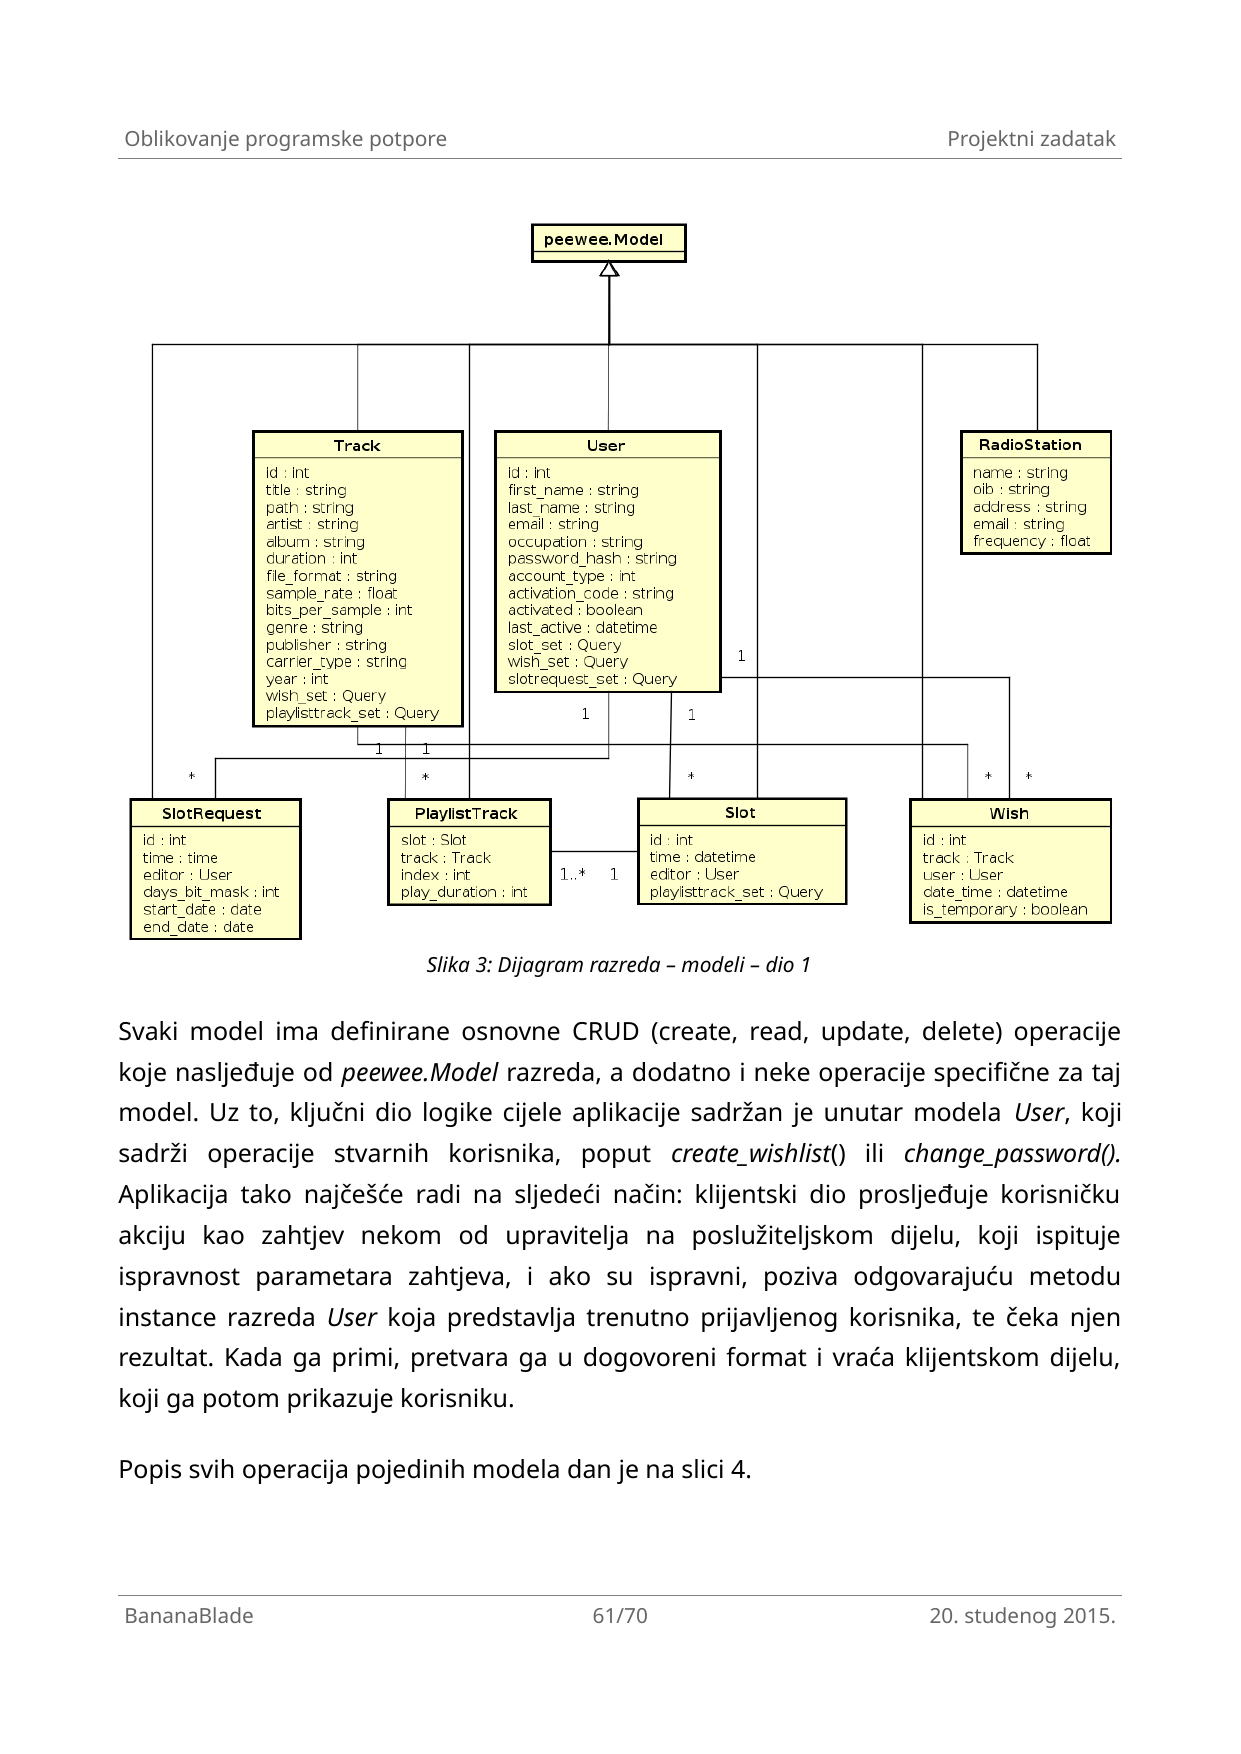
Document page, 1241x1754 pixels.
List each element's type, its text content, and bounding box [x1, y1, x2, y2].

text Svaki model ima definirane osnovne CRUD (create, read, update, delete) operacije koje nasljeđuje od peewee.Model razreda, a dodatno i neke operacije specifične za taj model. Uz to, ključni dio logike cijele aplikacije sadržan je unutar modela User, koji sadrži operacije stvarnih korisnika, poput create_wishlist() ili change_password(). Aplikacija tako najčešće radi na sljedeći način: klijentski dio prosljeđuje korisničku akciju kao zahtjev nekom od upravitelja na poslužiteljskom dijelu, koji ispituje ispravnost parametara zahtjeva, i ako su ispravni, poziva odgovarajuću metodu instance razreda User koja predstavlja trenutno prijavljenog korisnika, te čeka njen rezultat. Kada ga primi, pretvara ga u dogovoreni format i vraća klijentskom dijelu, koji ga potom prikazuje korisniku. [118, 978, 1122, 1415]
text Popis svih operacija pojedinih modela dan je na slici 4. [118, 1451, 1122, 1485]
text [118, 188, 1122, 213]
text Slika 3: Dijagram razreda – modeli – dio 1 [118, 950, 1122, 978]
picture [118, 213, 1123, 950]
